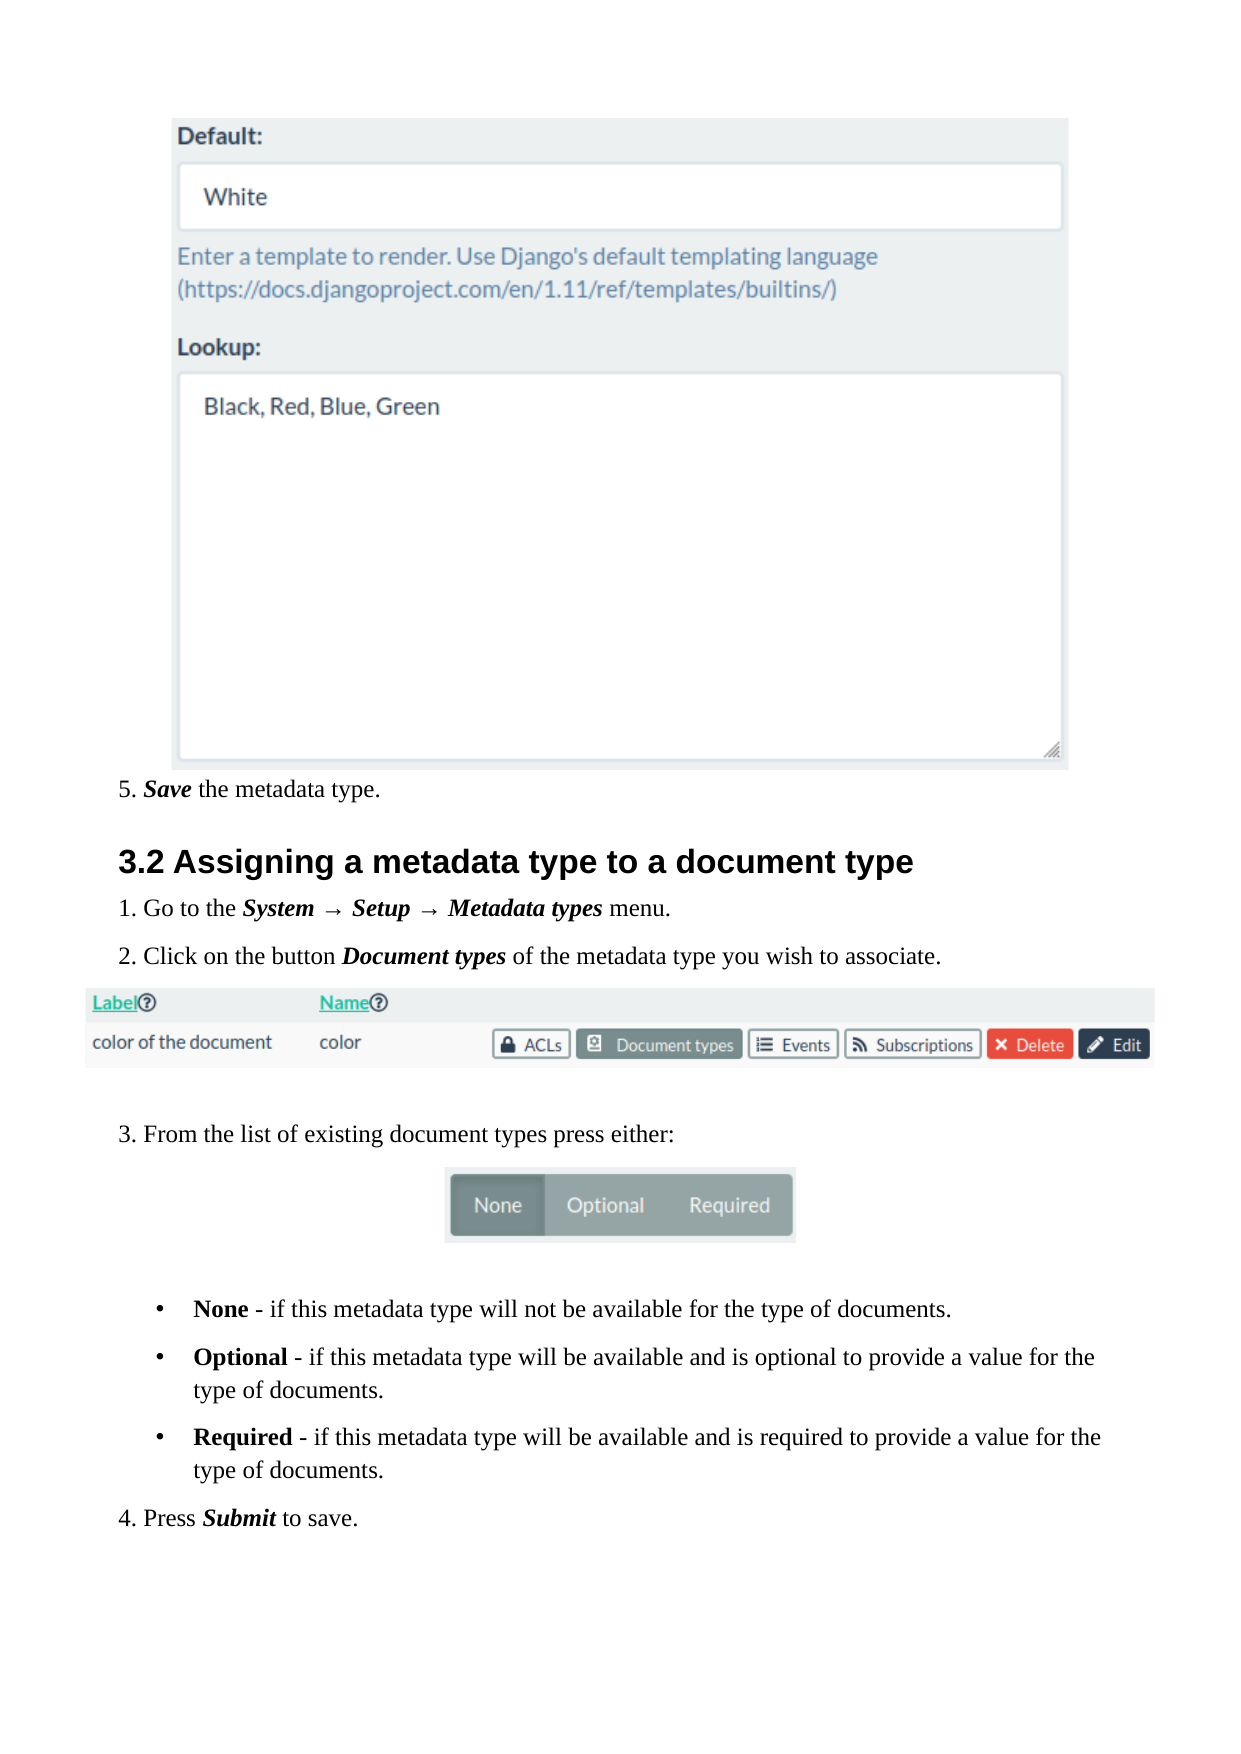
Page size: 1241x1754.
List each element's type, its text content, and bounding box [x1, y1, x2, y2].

subtitle 3.2 Assigning a metadata type to a document type [118, 842, 1122, 881]
text 2. Click on the button Document types of the metadata type you wish to associate. [118, 941, 1122, 970]
text 1. Go to the System → Setup → Metadata types menu. [118, 893, 1122, 922]
text 3. From the list of existing document types press either: [118, 1119, 1122, 1148]
picture [171, 118, 1069, 770]
text 5. Save the metadata type. [118, 118, 1122, 803]
list Optional - if this metadata type will be available and is optional to provide a value for the type of documents. [156, 1342, 1122, 1403]
list None - if this metadata type will not be available for the type of documents. [156, 1294, 1122, 1323]
picture [444, 1167, 797, 1243]
picture [85, 988, 1155, 1068]
list Required - if this metadata type will be available and is required to provide a value for the type of documents. [156, 1422, 1122, 1484]
text 4. Press Submit to save. [118, 1503, 1122, 1532]
